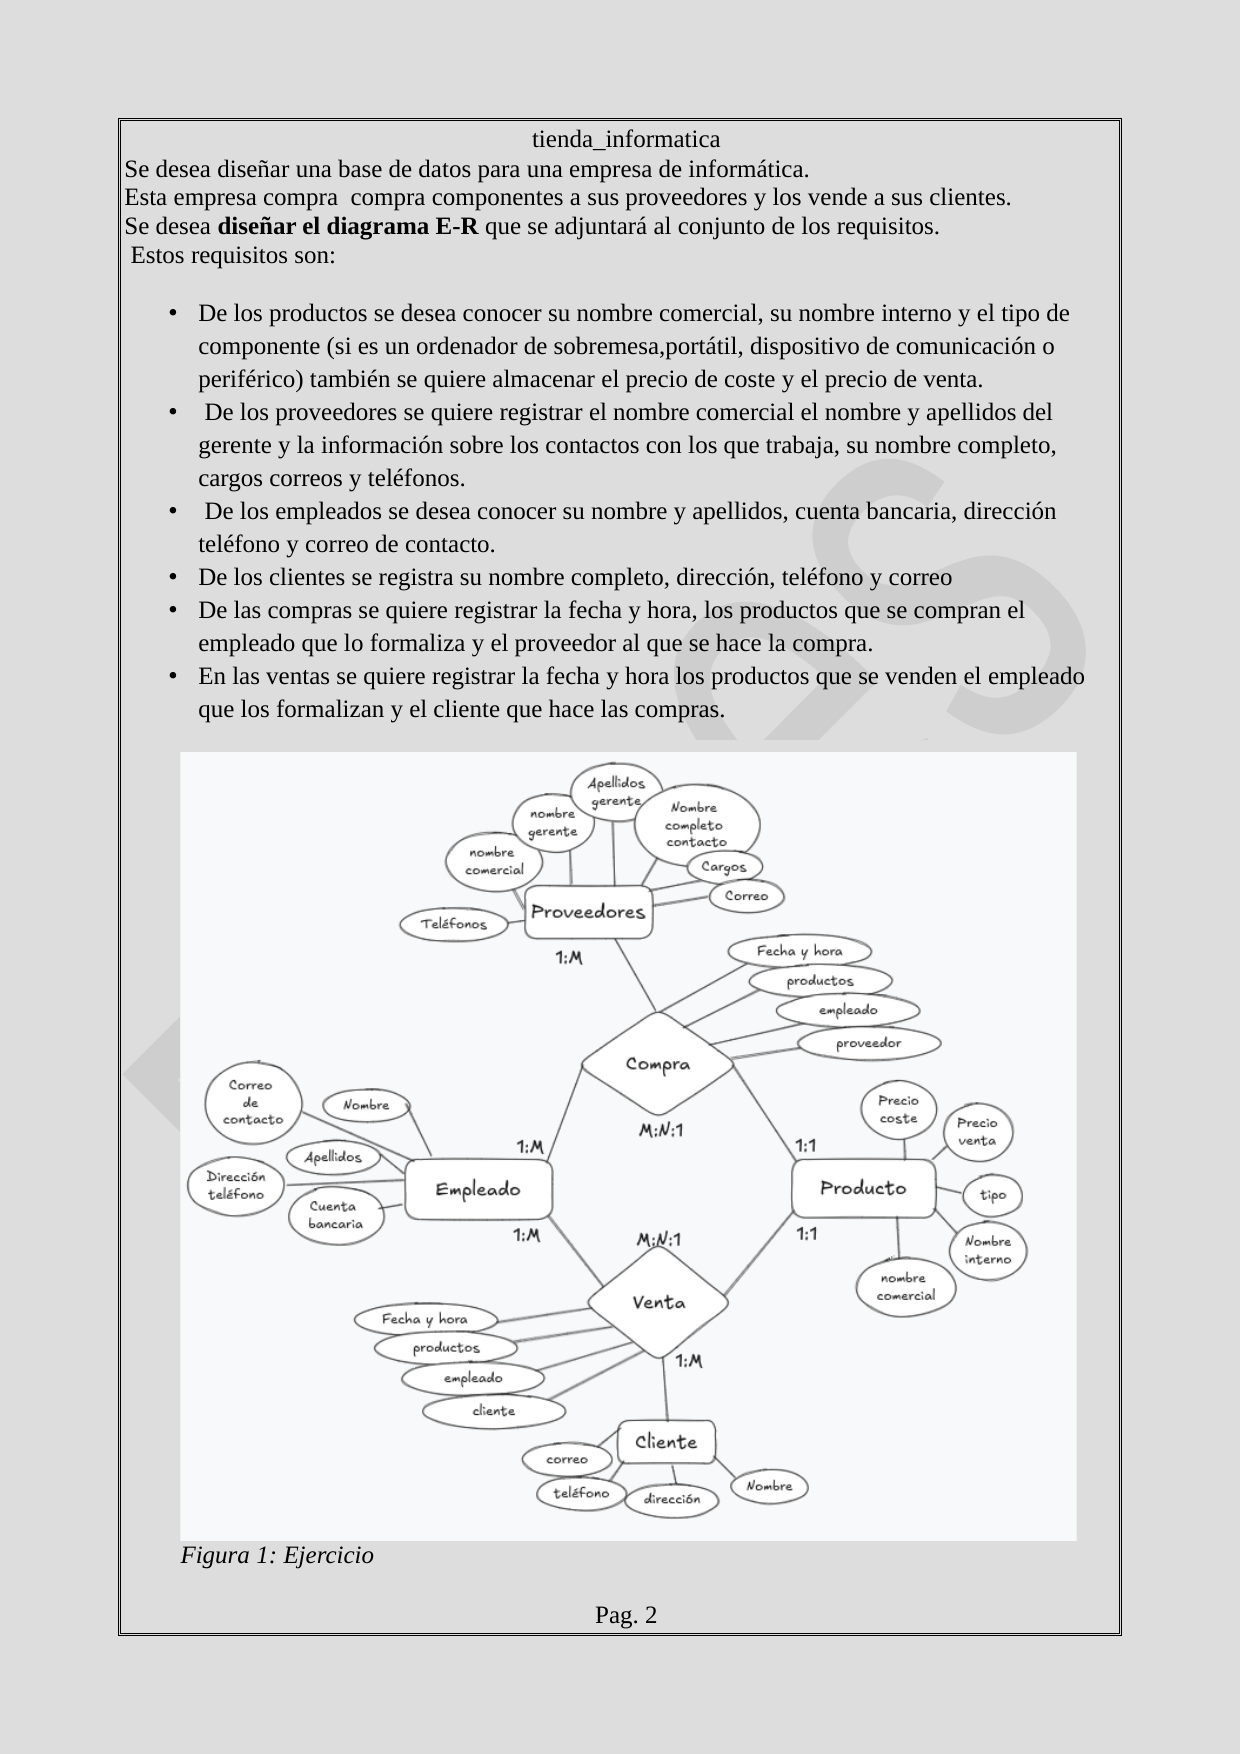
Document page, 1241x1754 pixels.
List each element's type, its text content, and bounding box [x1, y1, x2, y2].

list De los clientes se registra su nombre completo, dirección, teléfono y correo [168, 562, 836, 591]
list De los productos se desea conocer su nombre comercial, su nombre interno y el tipo de componente (si es un ordenador de sobremesa,portátil, dispositivo de comunicación o periférico) también se quiere almacenar el precio de coste y el precio de venta. [168, 298, 1116, 393]
list En las ventas se quiere registrar la fecha y hora los productos que se venden el empleado que los formalizan y el cliente que hace las compras. [1043, 661, 1116, 723]
text Figura 1: Ejercicio [180, 1541, 1077, 1569]
list De los empleados se desea conocer su nombre y apellidos, cuenta bancaria, dirección teléfono y correo de contacto. [168, 496, 825, 558]
picture [180, 752, 1077, 1541]
text Se desea diseñar una base de datos para una empresa de informática. [124, 154, 1116, 182]
list De los clientes se registra su nombre completo, dirección, teléfono y correo [1023, 562, 1116, 591]
list De las compras se quiere registrar la fecha y hora, los productos que se compran el empleado que lo formaliza y el proveedor al que se hace la compra. [168, 595, 1050, 657]
list De los proveedores se quiere registrar el nombre comercial el nombre y apellidos del gerente y la información sobre los contactos con los que trabaja, su nombre completo, cargos correos y teléfonos. [168, 397, 1116, 492]
text Se desea diseñar el diagrama E-R que se adjuntará al conjunto de los requisitos. [124, 211, 1116, 240]
list En las ventas se quiere registrar la fecha y hora los productos que se venden el empleado que los formalizan y el cliente que hace las compras. [837, 661, 1046, 723]
text Esta empresa compra compra componentes a sus proveedores y los vende a sus clientes. [124, 182, 1116, 211]
list [1063, 595, 1116, 657]
list De los clientes se registra su nombre completo, dirección, teléfono y correo [856, 562, 955, 584]
list En las ventas se quiere registrar la fecha y hora los productos que se venden el empleado que los formalizan y el cliente que hace las compras. [168, 661, 686, 723]
text Estos requisitos son: [124, 240, 1116, 269]
list De los empleados se desea conocer su nombre y apellidos, cuenta bancaria, dirección teléfono y correo de contacto. [849, 496, 1116, 558]
list En las ventas se quiere registrar la fecha y hora los productos que se venden el empleado que los formalizan y el cliente que hace las compras. [710, 661, 819, 723]
